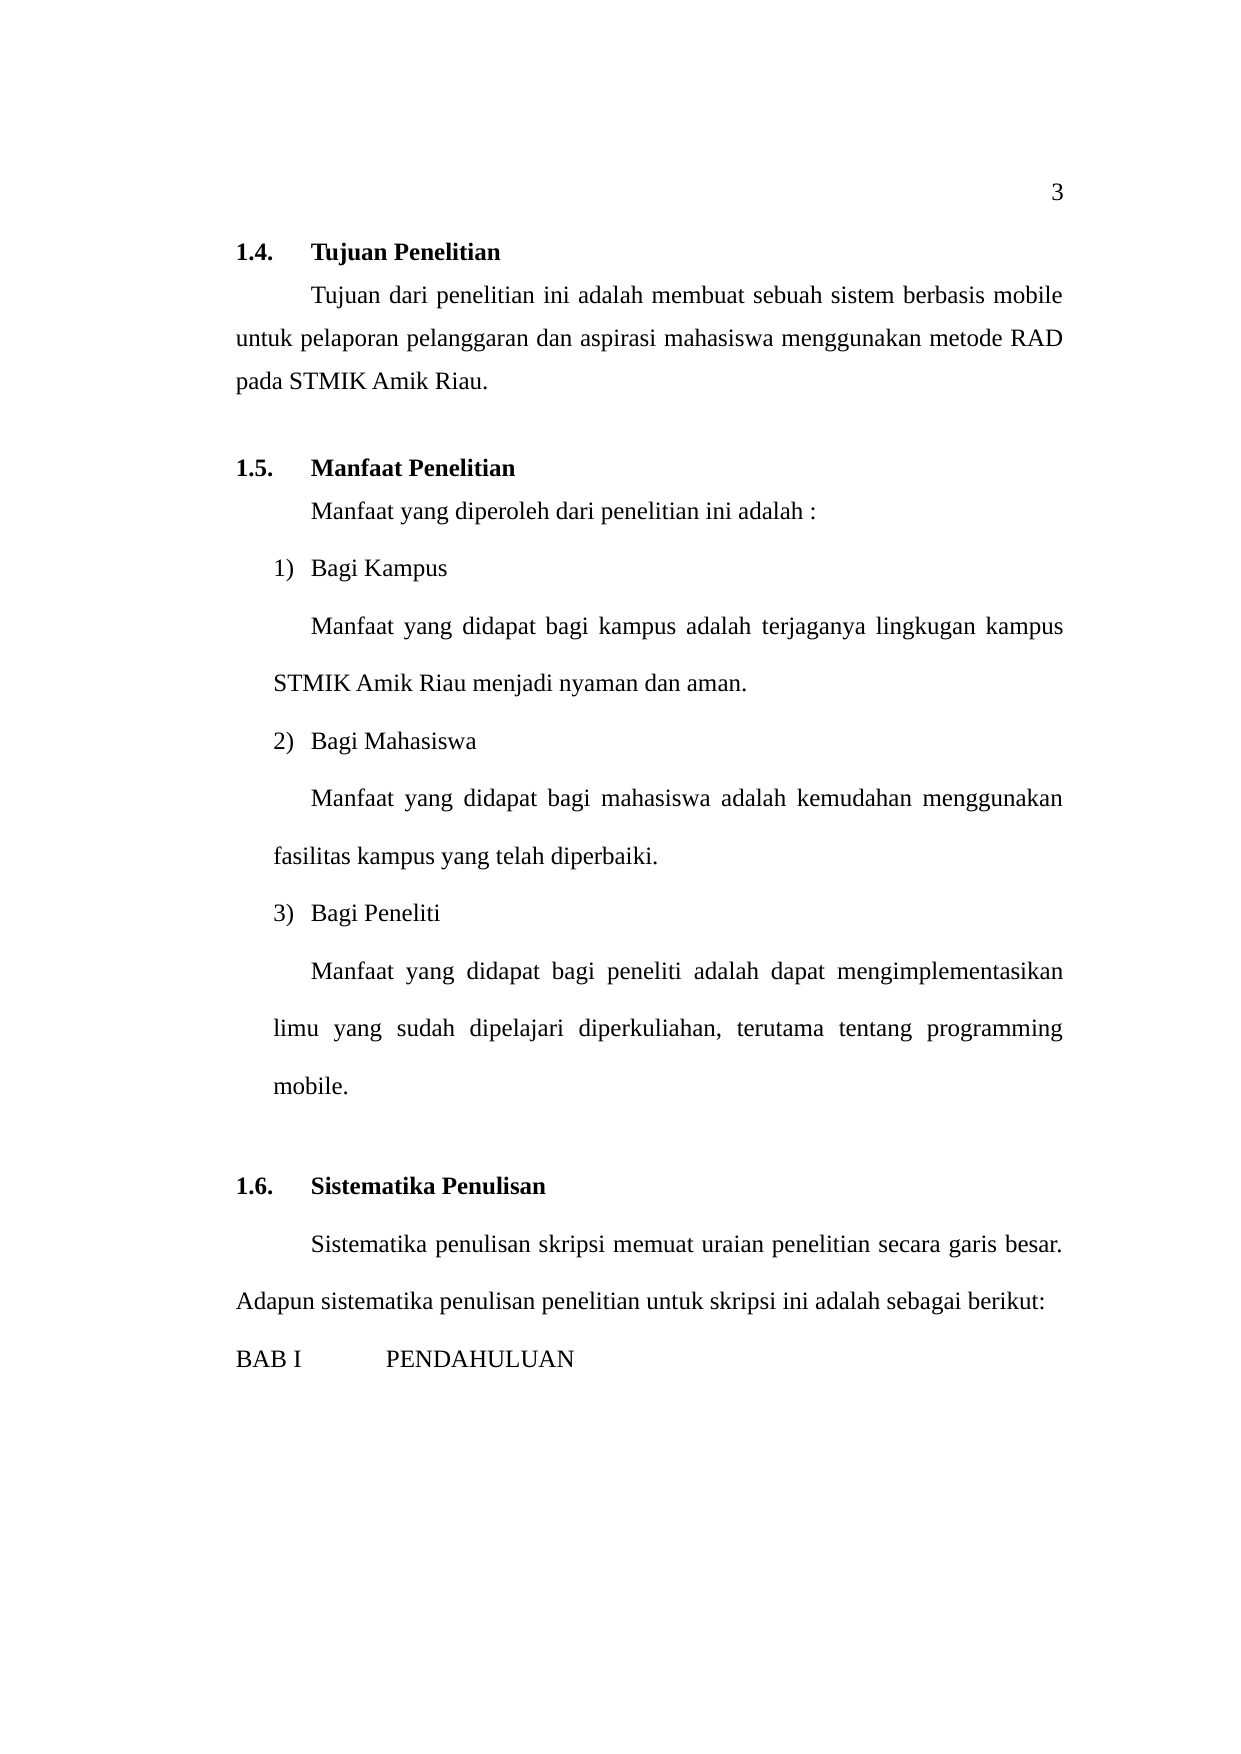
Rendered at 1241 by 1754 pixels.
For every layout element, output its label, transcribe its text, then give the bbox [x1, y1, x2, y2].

text Manfaat yang didapat bagi peneliti adalah dapat mengimplementasikan limu yang sudah dipelajari diperkuliahan, terutama tentang programming mobile. [273, 956, 1063, 1099]
text Tujuan dari penelitian ini adalah membuat sebuah sistem berbasis mobile untuk pelaporan pelanggaran dan aspirasi mahasiswa menggunakan metode RAD pada STMIK Amik Riau. [236, 280, 1063, 395]
text Manfaat yang didapat bagi mahasiswa adalah kemudahan menggunakan fasilitas kampus yang telah diperbaiki. [273, 783, 1063, 869]
text BAB I PENDAHULUAN [236, 1344, 1063, 1373]
text Manfaat yang didapat bagi kampus adalah terjaganya lingkugan kampus STMIK Amik Riau menjadi nyaman dan aman. [273, 611, 1063, 697]
list Bagi Mahasiswa [273, 726, 1063, 754]
list Bagi Kampus [273, 553, 1063, 582]
list Bagi Peneliti [273, 898, 1063, 927]
text 1.5. Manfaat Penelitian [236, 453, 1063, 481]
text Sistematika penulisan skripsi memuat uraian penelitian secara garis besar. Adapun sistematika penulisan penelitian untuk skripsi ini adalah sebagai berikut: [236, 1229, 1063, 1315]
text 1.6. Sistematika Penulisan [236, 1171, 1063, 1200]
text Manfaat yang diperoleh dari penelitian ini adalah : [236, 496, 1063, 524]
text 1.4. Tujuan Penelitian [236, 237, 1063, 266]
